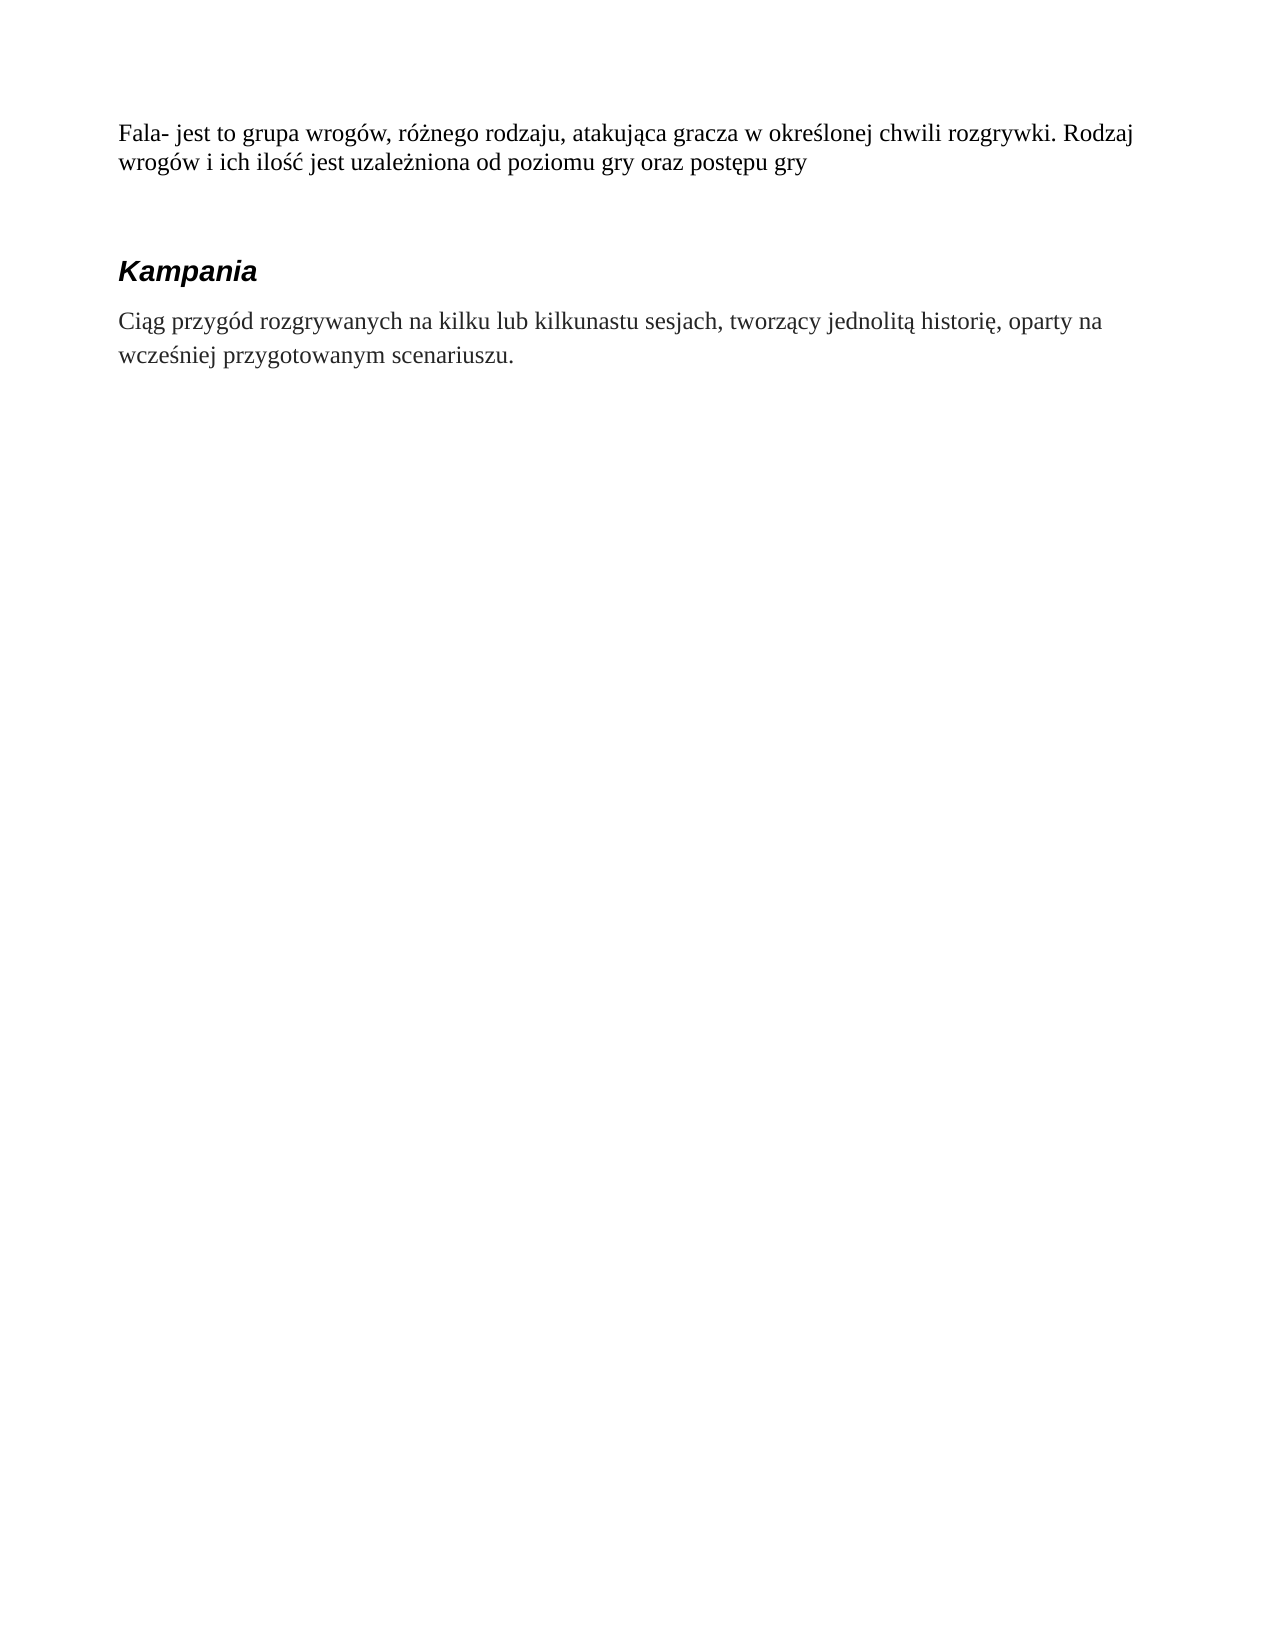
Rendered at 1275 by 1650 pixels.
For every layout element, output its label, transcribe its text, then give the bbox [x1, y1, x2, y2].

text Ciąg przygód rozgrywanych na kilku lub kilkunastu sesjach, tworzący jednolitą historię, oparty na wcześniej przygotowanym scenariuszu. [118, 300, 1157, 369]
subtitle Kampania [118, 254, 1157, 288]
text Fala- jest to grupa wrogów, różnego rodzaju, atakująca gracza w określonej chwili rozgrywki. Rodzaj wrogów i ich ilość jest uzależniona od poziomu gry oraz postępu gry [118, 118, 1157, 176]
